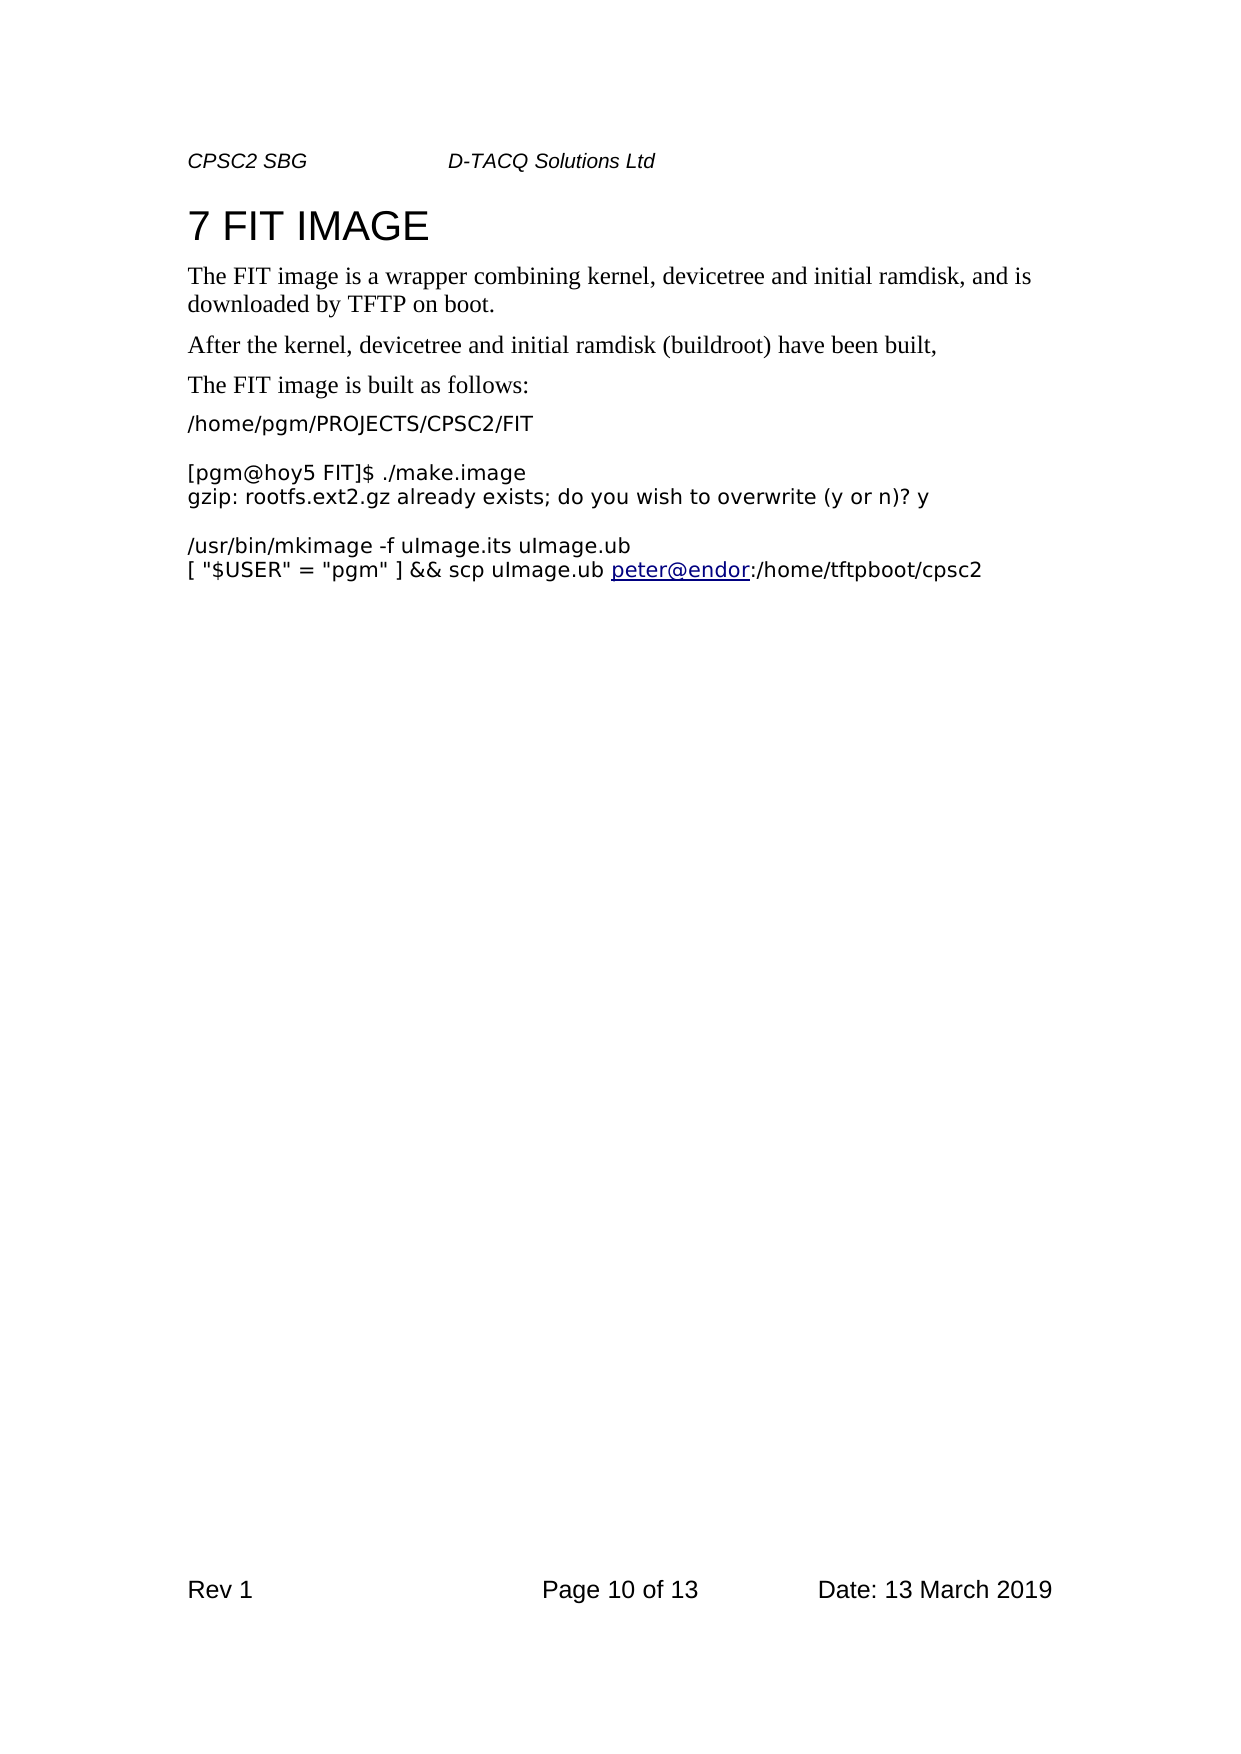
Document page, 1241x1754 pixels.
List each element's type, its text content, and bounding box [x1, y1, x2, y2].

text [ "$USER" = "pgm" ] && scp uImage.ub peter@endor:/home/tftpboot/cpsc2 [187, 558, 1053, 583]
text gzip: rootfs.ext2.gz already exists; do you wish to overwrite (y or n)? y [187, 485, 1053, 509]
text The FIT image is a wrapper combining kernel, devicetree and initial ramdisk, and is downloaded by TFTP on boot. [187, 262, 1053, 318]
text [pgm@hoy5 FIT]$ ./make.image [187, 461, 1053, 485]
text The FIT image is built as follows: [187, 371, 1053, 399]
text After the kernel, devicetree and initial ramdisk (buildroot) have been built, [187, 331, 1053, 358]
text /home/pgm/PROJECTS/CPSC2/FIT [187, 412, 1053, 436]
subtitle FIT IMAGE [187, 203, 1053, 249]
text /usr/bin/mkimage -f uImage.its uImage.ub [187, 534, 1053, 558]
